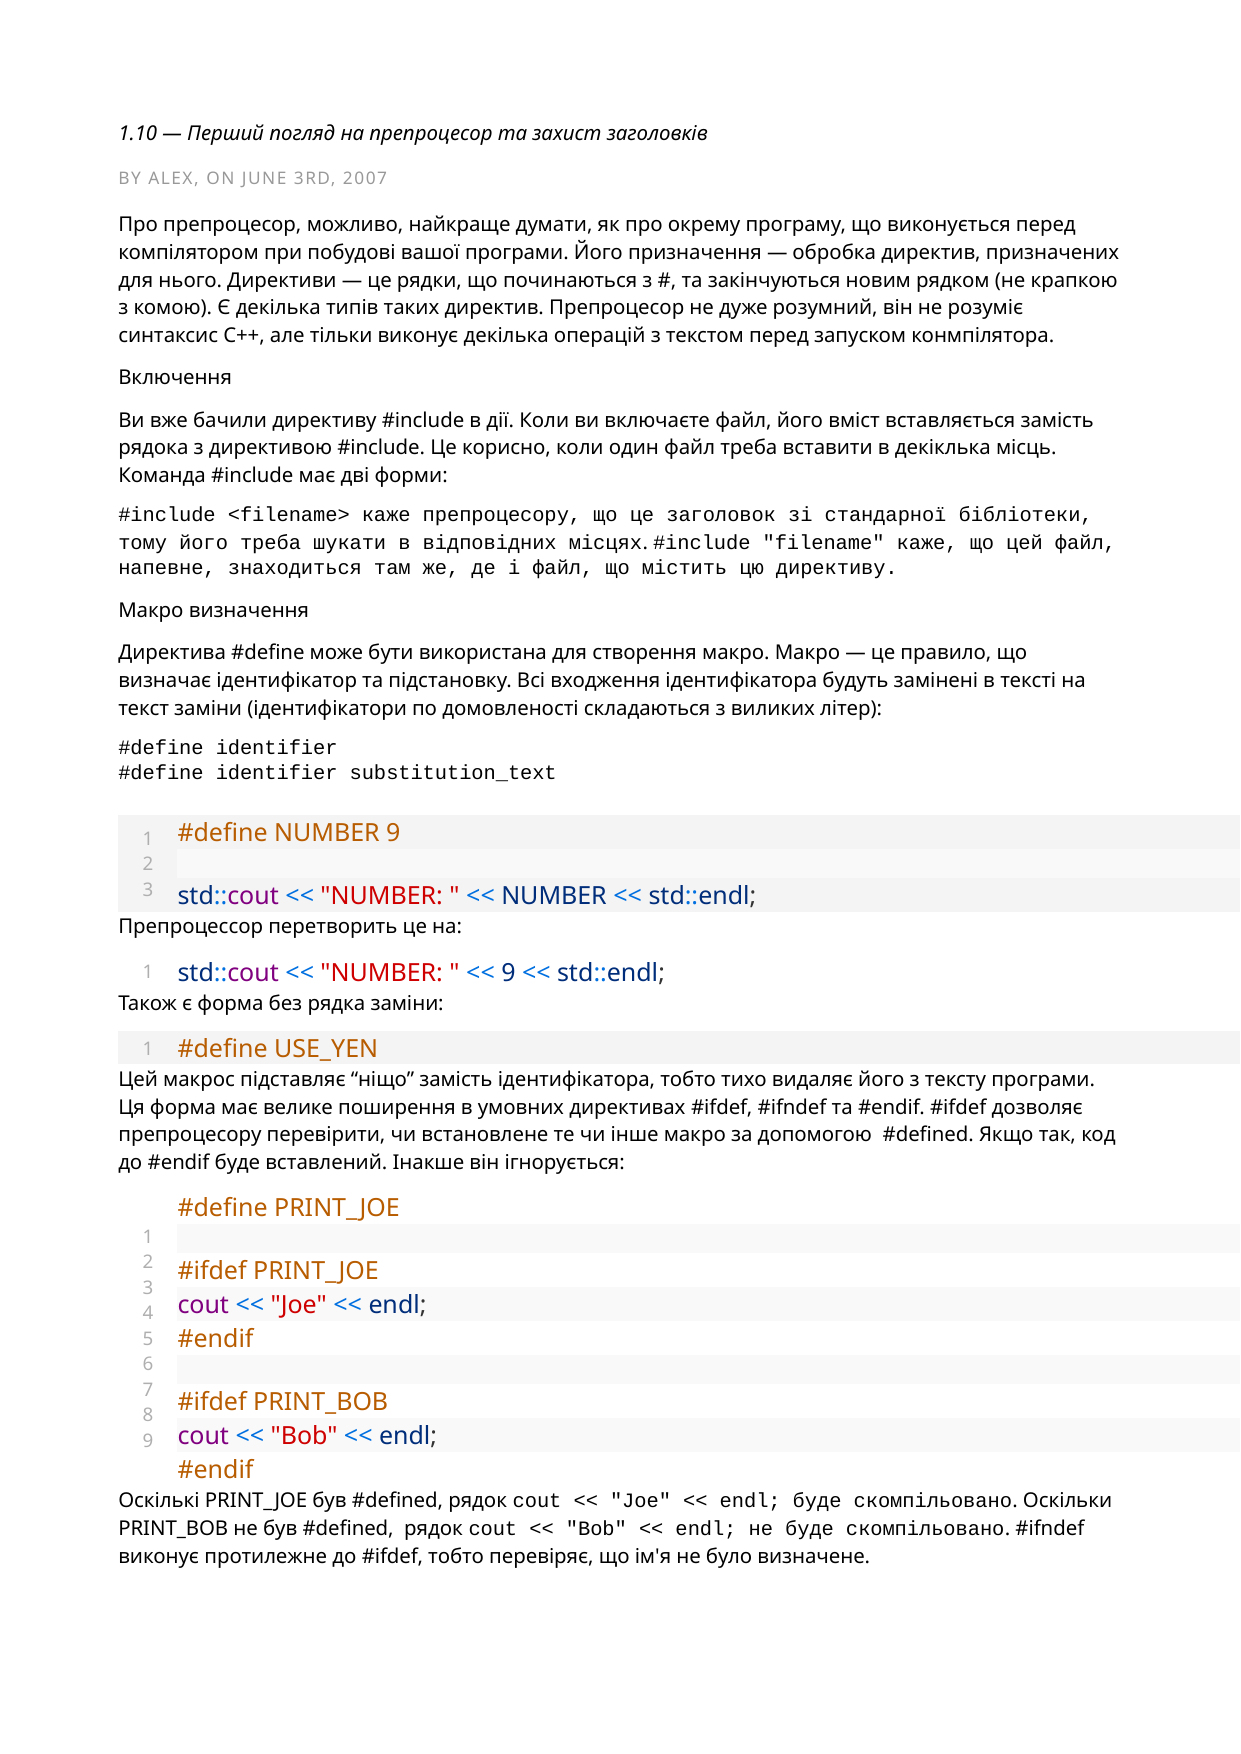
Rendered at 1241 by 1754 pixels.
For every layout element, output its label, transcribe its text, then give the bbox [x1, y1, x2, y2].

text BY ALEX, ON JUNE 3RD, 2007 [118, 166, 1122, 189]
table_header std::cout << "NUMBER: " << 9 << std::endl; [177, 954, 1240, 988]
table_header #define PRINT_JOE #ifdef PRINT_JOE cout << "Joe" << endl; #endif #ifdef PRINT_BOB cout << "Bob" << endl; #endif [177, 1253, 1240, 1287]
table_header 1 2 3 [118, 815, 177, 912]
text Макро визначення [118, 596, 1122, 623]
text Препроцессор перетворить це на: [118, 912, 1122, 939]
text Цей макрос підставляє “ніщо” замість ідентифікатора, тобто тихо видаляє його з тексту програми. Ця форма має велике поширення в умовних директивах #ifdef, #ifndef та #endif. #ifdef дозволяє препроцесору перевірити, чи встановлене те чи інше макро за допомогою #defined. Якщо так, код до #endif буде вставлений. Інакше він ігнорується: [118, 1064, 1122, 1175]
table_header #define PRINT_JOE #ifdef PRINT_JOE cout << "Joe" << endl; #endif #ifdef PRINT_BOB cout << "Bob" << endl; #endif [177, 1452, 1240, 1486]
table_header #define USE_YEN [177, 1031, 1240, 1064]
text Ви вже бачили директиву #include в дії. Коли ви включаєте файл, його вміст вставляється замість рядока з директивою #include. Це корисно, коли один файл треба вставити в декіклька місць. Команда #include має дві форми: [118, 405, 1122, 488]
text #define identifier [118, 736, 1122, 761]
table_header #define PRINT_JOE #ifdef PRINT_JOE cout << "Joe" << endl; #endif #ifdef PRINT_BOB cout << "Bob" << endl; #endif [177, 1190, 1240, 1224]
text #include <filename> каже препроцесору, що це заголовок зі стандарної бібліотеки, тому його треба шукати в відповідних місцях. #include "filename" каже, що цей файл, напевне, знаходиться там же, де і файл, що містить цю директиву. [118, 503, 1122, 581]
text Оскількі PRINT_JOE був #defined, рядок cout << "Joe" << endl; буде скомпільовано. Оскільки PRINT_BOB не був #defined, рядок cout << "Bob" << endl; не буде скомпільовано. #ifndef виконує протилежне до #ifdef, тобто перевіряє, що ім'я не було визначене. [118, 1486, 1122, 1569]
table_header 1 [118, 954, 177, 988]
table_header 1 [118, 1031, 177, 1064]
table_header #define NUMBER 9 [177, 815, 1240, 849]
table_header #define PRINT_JOE #ifdef PRINT_JOE cout << "Joe" << endl; #endif #ifdef PRINT_BOB cout << "Bob" << endl; #endif [177, 1384, 1240, 1418]
table_header std::cout << "NUMBER: " << NUMBER << std::endl; [177, 878, 1240, 912]
table_header #define PRINT_JOE #ifdef PRINT_JOE cout << "Joe" << endl; #endif #ifdef PRINT_BOB cout << "Bob" << endl; #endif [177, 1321, 1240, 1355]
text Також є форма без рядка заміни: [118, 988, 1122, 1016]
subtitle 1.10 — Перший погляд на препроцесор та захист заголовків [118, 118, 1122, 146]
text Директива #define може бути використана для створення макро. Макро — це правило, що визначає ідентифікатор та підстановку. Всі входження ідентифікатора будуть замінені в тексті на текст заміни (ідентифікатори по домовленості складаються з виликих літер): [118, 638, 1122, 721]
table_header 1 2 3 4 5 6 7 8 9 [118, 1190, 177, 1486]
text #define identifier substitution_text [118, 761, 1122, 786]
text Включення [118, 363, 1122, 391]
text Про препроцесор, можливо, найкраще думати, як про окрему програму, що виконується перед компілятором при побудові вашої програми. Його призначення — обробка директив, призначених для нього. Директиви — це рядки, що починаються з #, та закінчуються новим рядком (не крапкою з комою). Є декілька типів таких директив. Препроцесор не дуже розумний, він не розуміє синтаксис C++, але тільки виконує декілька операцій з текстом перед запуском конмпілятора. [118, 210, 1122, 348]
